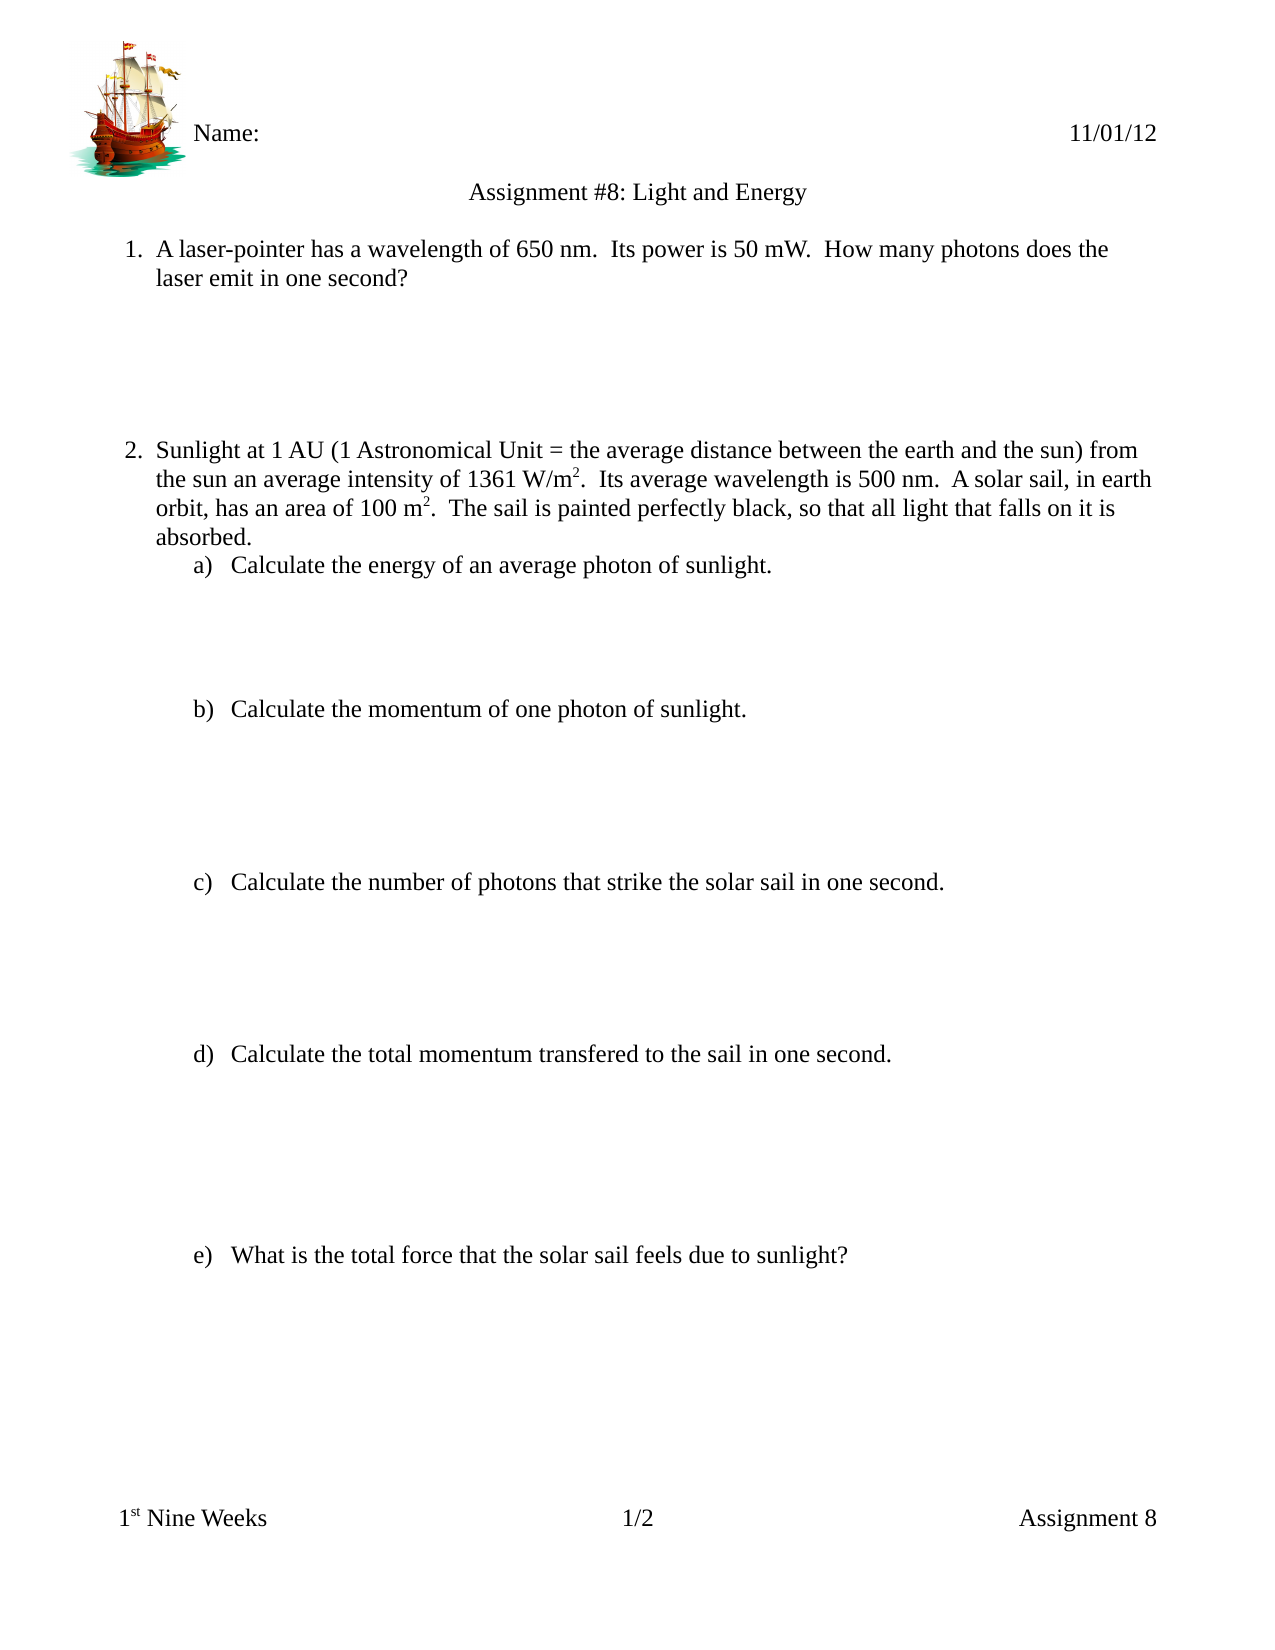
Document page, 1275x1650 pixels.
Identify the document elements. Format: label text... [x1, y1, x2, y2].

list Calculate the number of photons that strike the solar sail in one second. [193, 867, 1157, 895]
list Calculate the energy of an average photon of sunlight. [193, 550, 1157, 579]
picture [68, 41, 186, 177]
list Sunlight at 1 AU (1 Astronomical Unit = the average distance between the earth and the sun) from the sun an average intensity of 1361 W/m2. Its average wavelength is 500 nm. A solar sail, in earth orbit, has an area of 100 m2. The sail is painted perfectly black, so that all light that falls on it is absorbed. [118, 435, 1157, 550]
list A laser-pointer has a wavelength of 650 nm. Its power is 50 mW. How many photons does the laser emit in one second? [118, 234, 1157, 292]
list What is the total force that the solar sail feels due to sunlight? [193, 1240, 1157, 1269]
list Calculate the momentum of one photon of sunlight. [193, 694, 1157, 723]
list Calculate the total momentum transfered to the sail in one second. [193, 1039, 1157, 1068]
text Assignment #8: Light and Energy [118, 176, 1157, 205]
